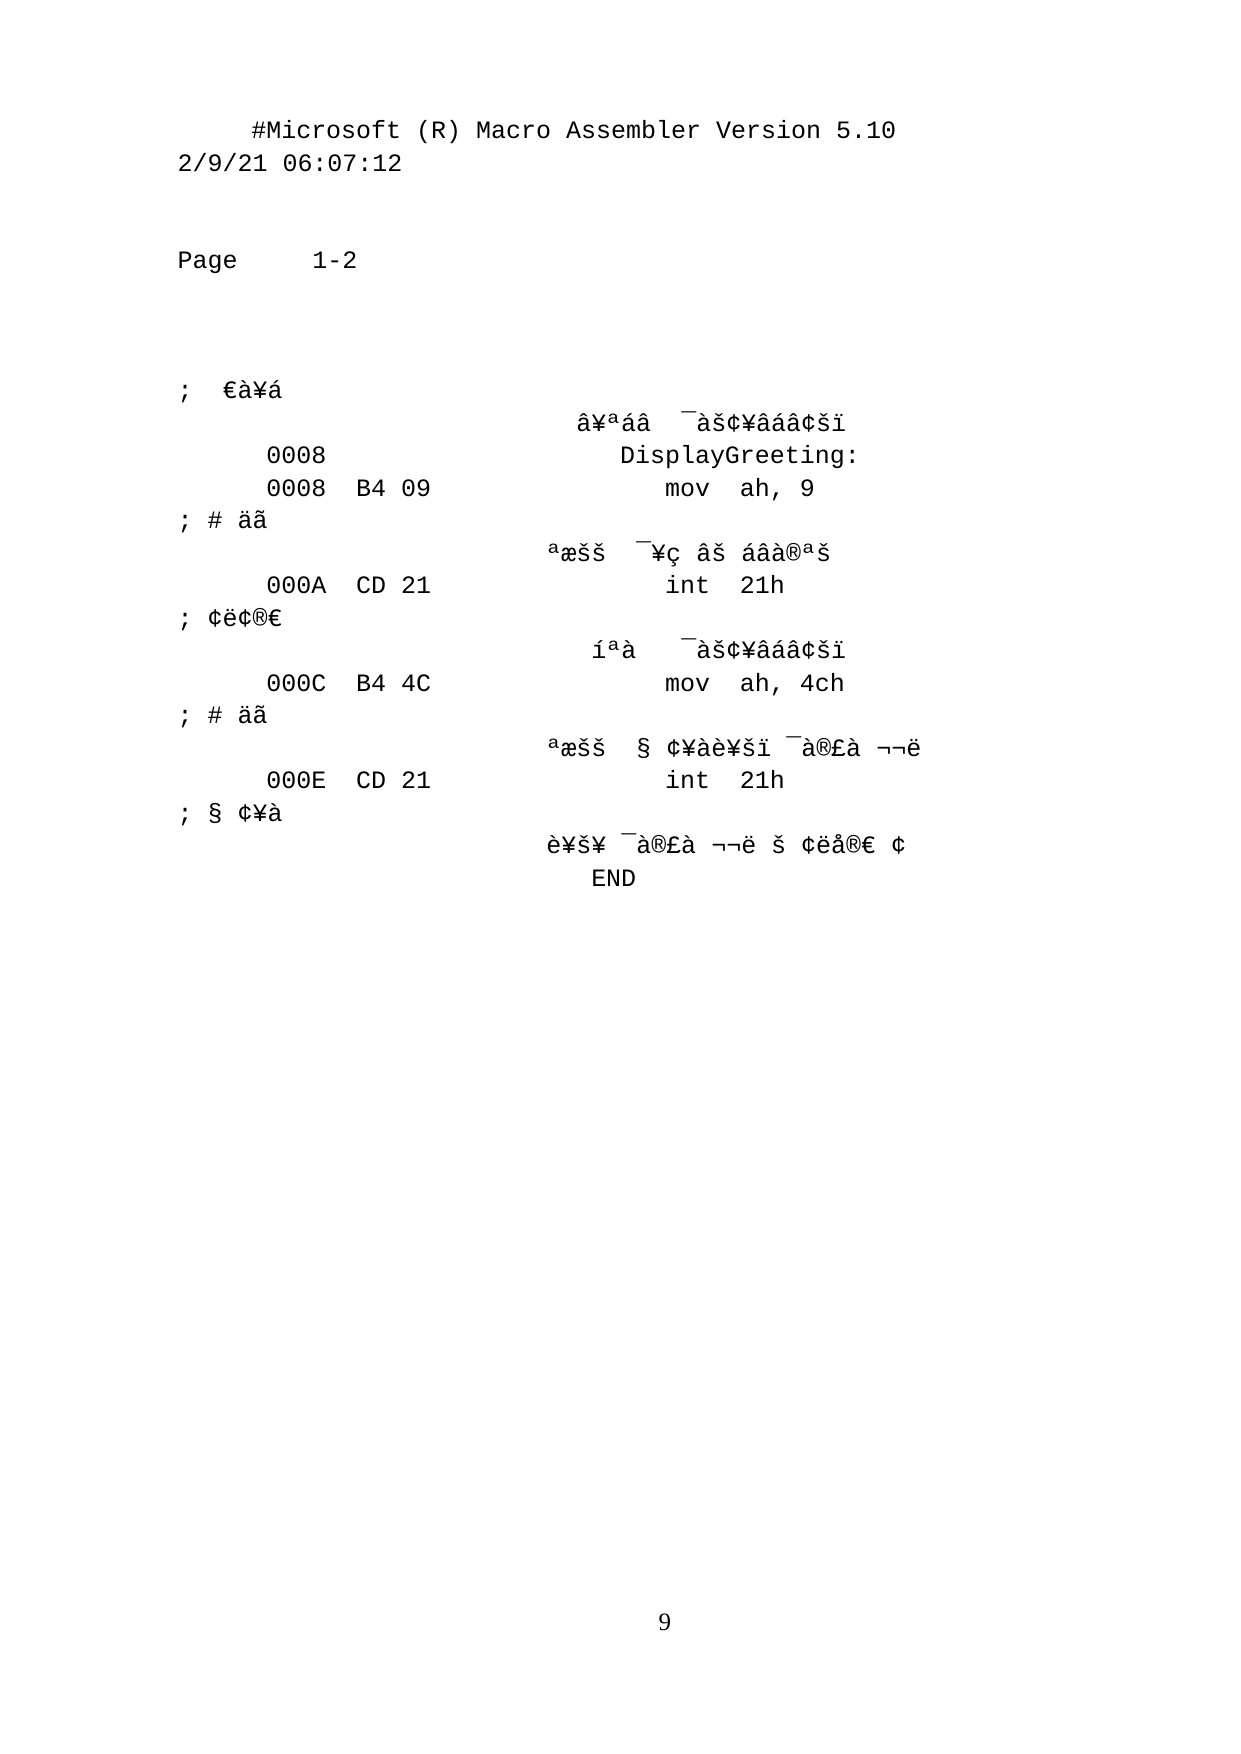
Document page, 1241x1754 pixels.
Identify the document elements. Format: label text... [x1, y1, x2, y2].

text è¥­š¥ ¯à®£à ¬¬ë š ¢ëå®€ ¢  [177, 833, 1152, 861]
text 000E CD 21 int 21h ; § ¢¥à [177, 768, 1152, 829]
text ­ªæšš  ¯¥ç âš áâà®ªš [177, 541, 1152, 569]
text â¥ªáâ ¯àš¢¥âáâ¢šï [177, 411, 1152, 439]
text 000A CD 21 int 21h ; ¢ë¢®€ [177, 573, 1152, 634]
text #Microsoft (R) Macro Assembler Version 5.10 2/9/21 06:07:12 [177, 118, 1152, 179]
text 000C B4 4C mov ah, 4ch ; # äã [177, 671, 1152, 731]
text 0008 B4 09 mov ah, 9 ; # äã [177, 476, 1152, 536]
text END [177, 866, 1152, 894]
text ; €à¥á [177, 346, 1152, 406]
text ­ íªà ­ ¯àš¢¥âáâ¢šï [177, 638, 1152, 666]
text ­ªæšš  § ¢¥àè¥­šï ¯à®£à ¬¬ë [177, 736, 1152, 764]
text Page 1-2 [177, 216, 1152, 276]
text 0008 DisplayGreeting: [177, 443, 1152, 471]
